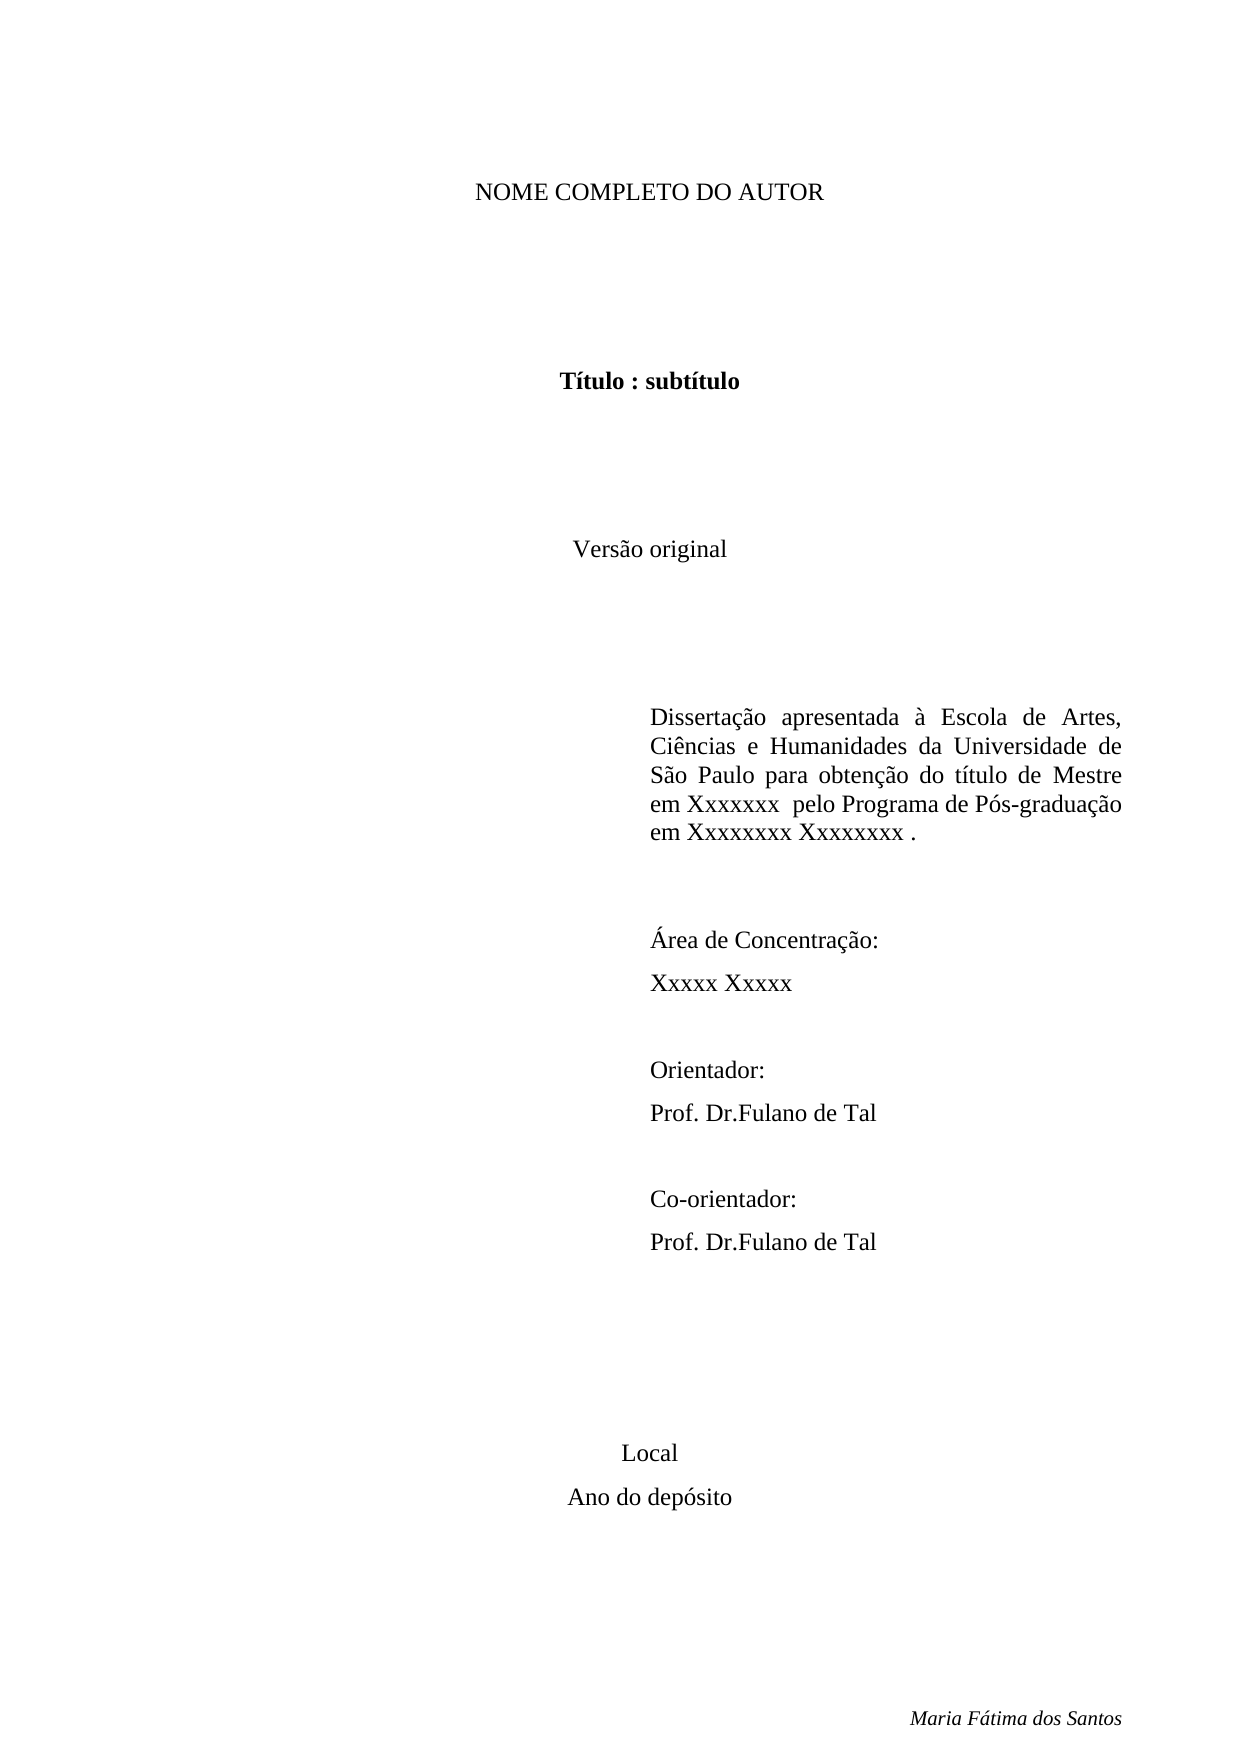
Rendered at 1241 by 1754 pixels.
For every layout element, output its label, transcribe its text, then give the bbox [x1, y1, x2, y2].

text Orientador: [177, 1055, 1122, 1083]
text Co-orientador: [177, 1184, 1122, 1213]
text Prof. Dr.Fulano de Tal [177, 1098, 1122, 1127]
text Dissertação apresentada à Escola de Artes, Ciências e Humanidades da Universidade de São Paulo para obtenção do título de Mestre em Xxxxxxx pelo Programa de Pós-graduação em Xxxxxxxx Xxxxxxxx . [650, 702, 1122, 846]
text Prof. Dr.Fulano de Tal [177, 1227, 1122, 1256]
text Versão original [177, 534, 1122, 563]
text nome completo do Autor [177, 177, 1122, 206]
text Área de Concentração: [177, 925, 1122, 954]
text Xxxxx Xxxxx [177, 968, 1122, 997]
text Ano do depósito [177, 1482, 1122, 1510]
text Local [177, 1438, 1122, 1467]
text Título : subtítulo [177, 366, 1122, 395]
